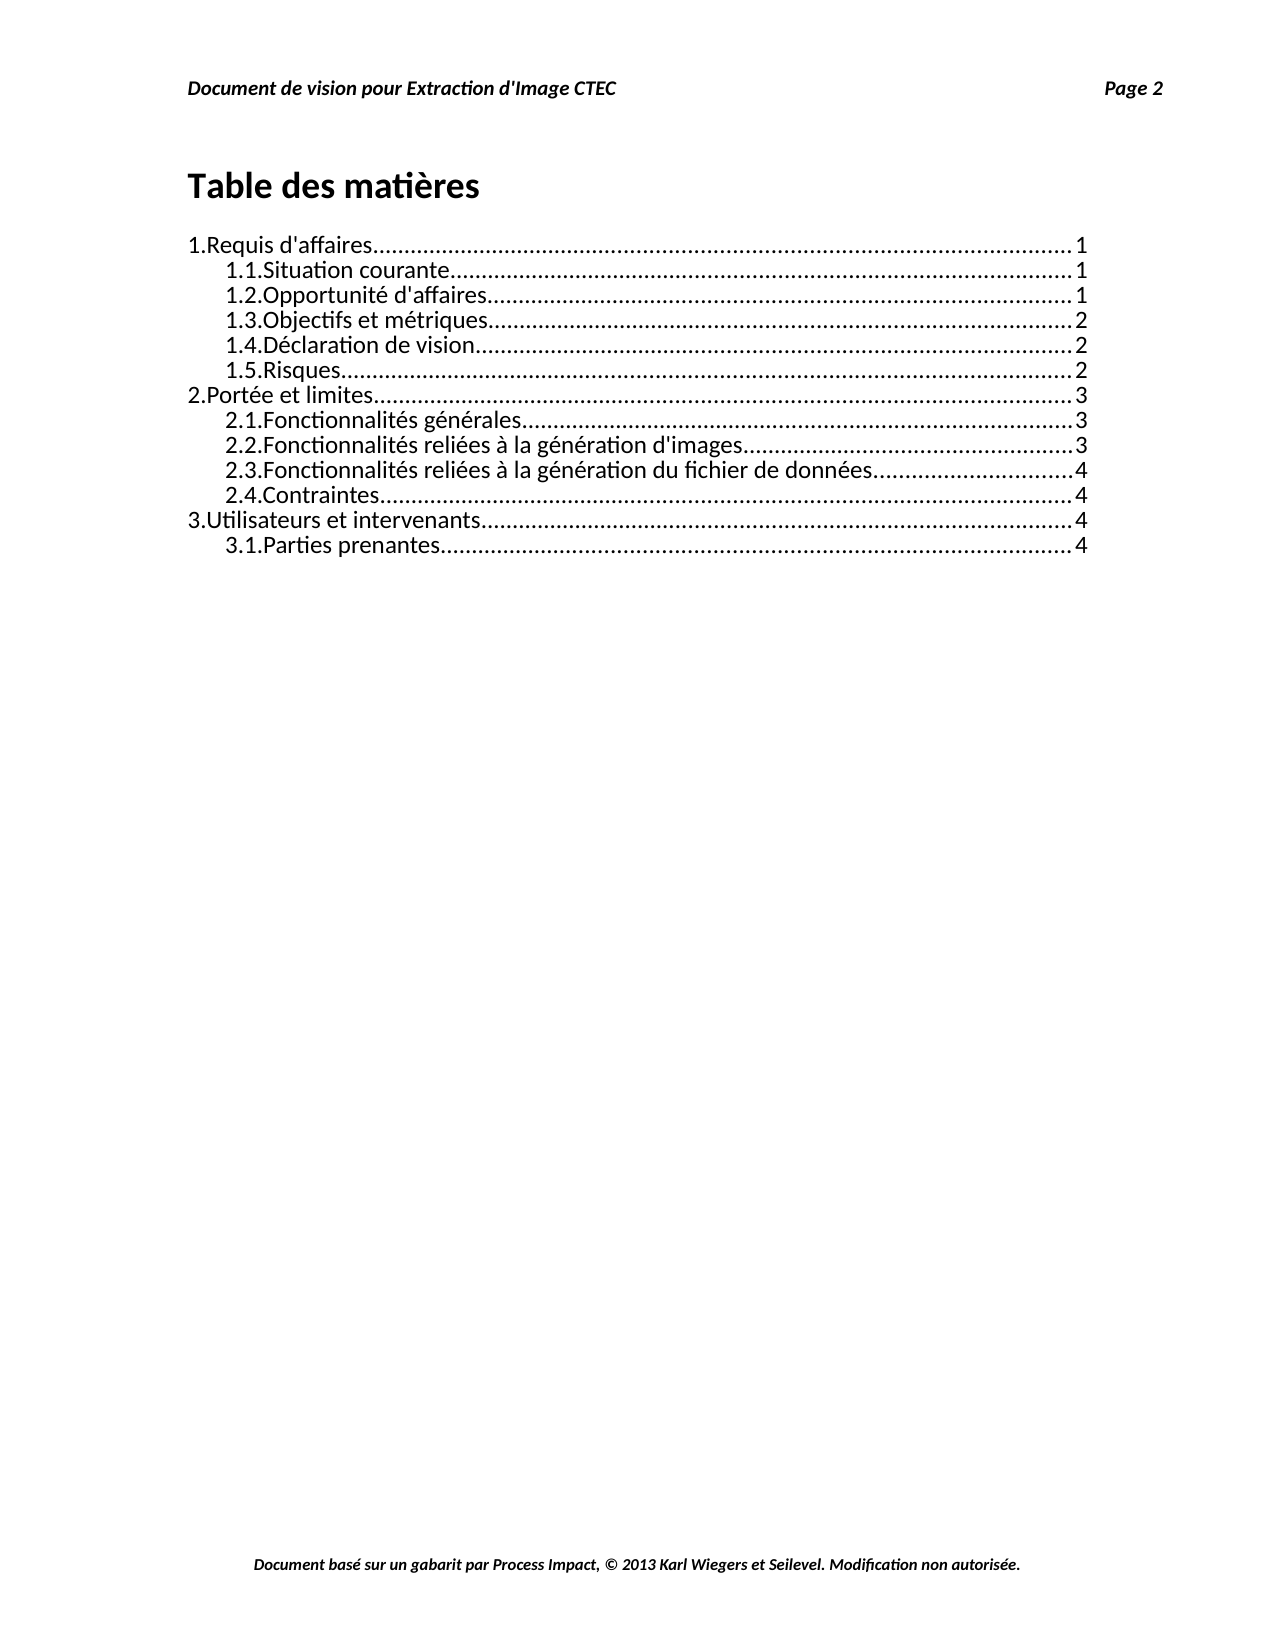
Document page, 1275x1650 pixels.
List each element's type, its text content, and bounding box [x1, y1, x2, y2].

text 2.4.Contraintes 4 [225, 483, 1087, 508]
text 3.1.Parties prenantes 4 [225, 533, 1087, 558]
text 2.3.Fonctionnalités reliées à la génération du fichier de données 4 [225, 458, 1087, 483]
text 1.2.Opportunité d'affaires 1 [225, 283, 1087, 308]
text Table des matières [187, 162, 1087, 208]
text 3.Utilisateurs et intervenants 4 [187, 508, 1087, 533]
text 2.1.Fonctionnalités générales 3 [225, 408, 1087, 433]
text 1.4.Déclaration de vision 2 [225, 333, 1087, 358]
text 2.2.Fonctionnalités reliées à la génération d'images 3 [225, 433, 1087, 458]
text 1.1.Situation courante 1 [225, 258, 1087, 283]
text 1.Requis d'affaires 1 [187, 233, 1087, 258]
text 1.5.Risques 2 [225, 358, 1087, 383]
text 1.3.Objectifs et métriques 2 [225, 308, 1087, 333]
text 2.Portée et limites 3 [187, 383, 1087, 408]
